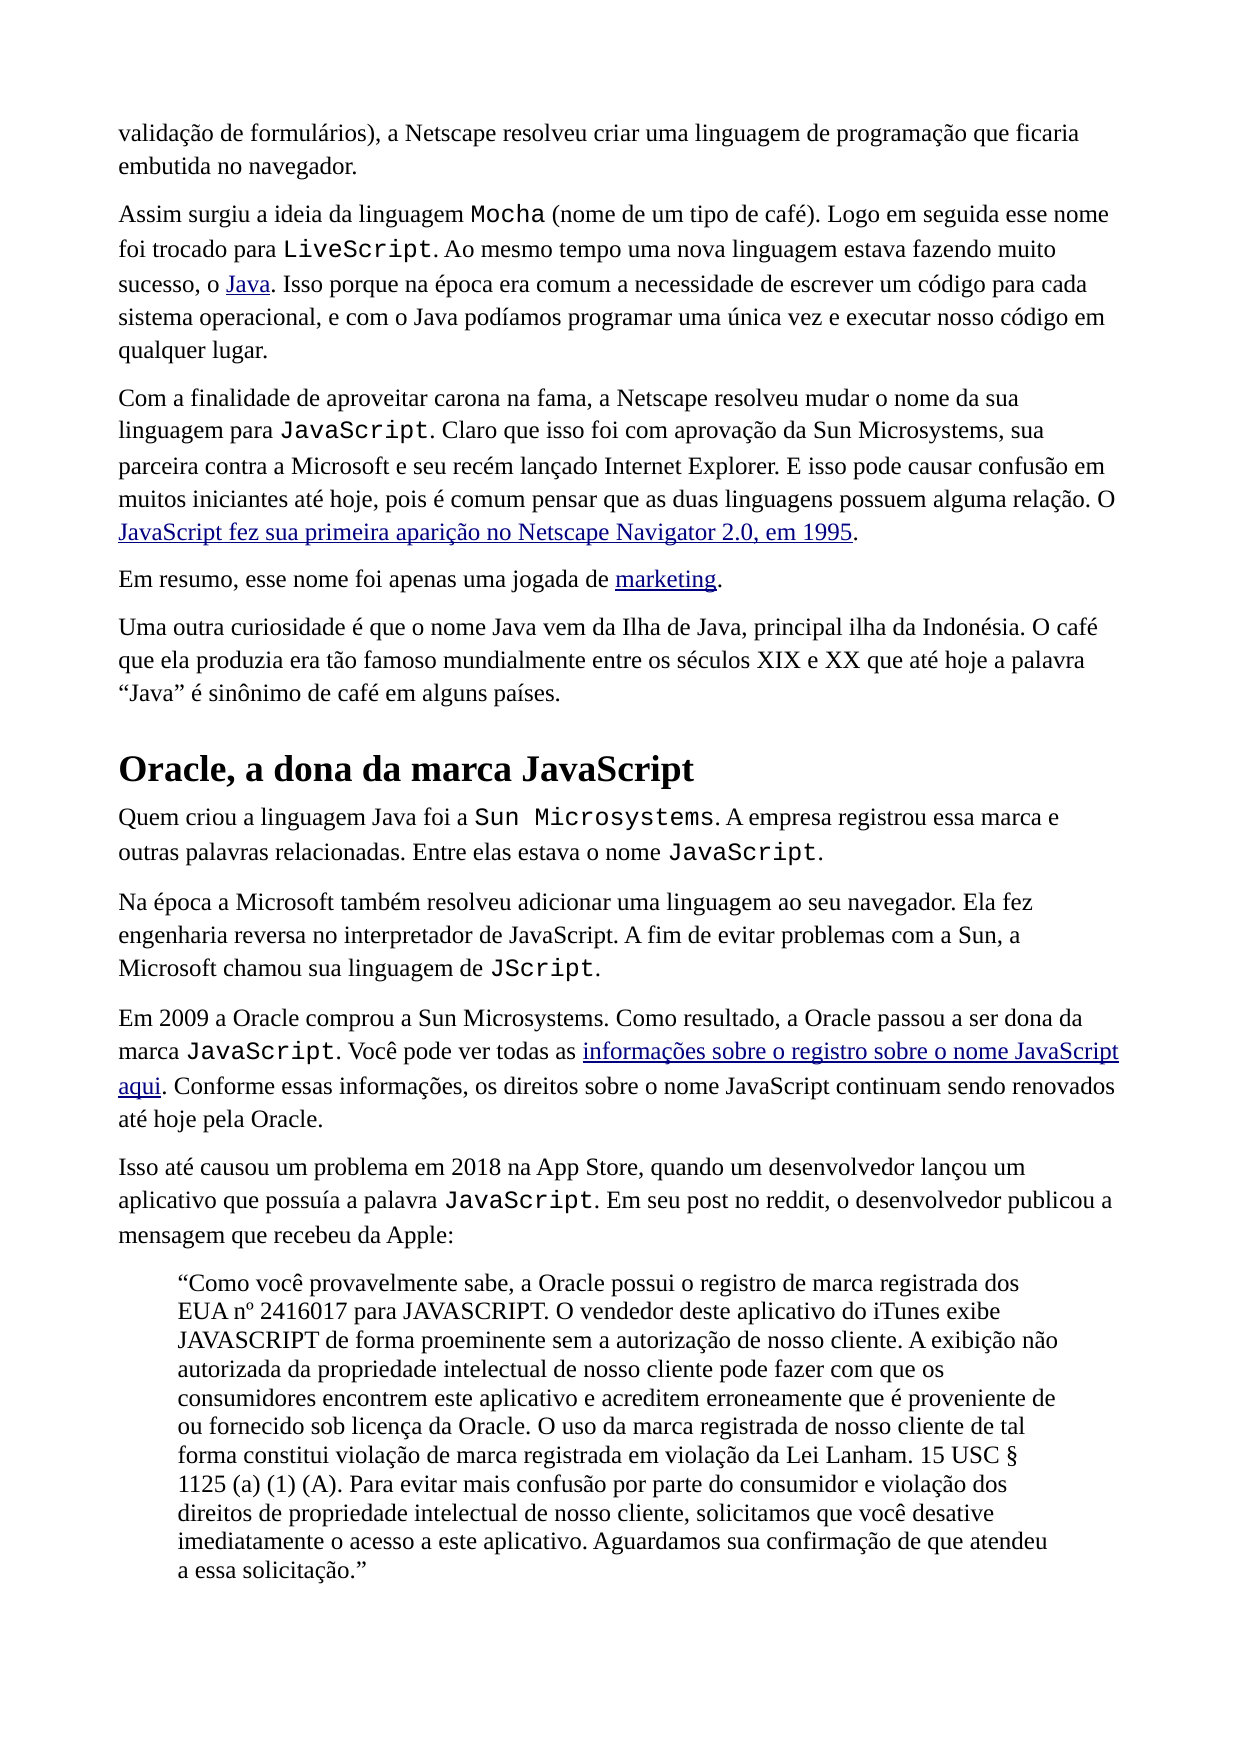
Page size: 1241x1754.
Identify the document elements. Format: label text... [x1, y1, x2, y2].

text Em resumo, esse nome foi apenas uma jogada de marketing. [118, 564, 1122, 593]
subtitle Oracle, a dona da marca JavaScript [118, 746, 1122, 789]
text Com a finalidade de aproveitar carona na fama, a Netscape resolveu mudar o nome da sua linguagem para JavaScript. Claro que isso foi com aprovação da Sun Microsystems, sua parceira contra a Microsoft e seu recém lançado Internet Explorer. E isso pode causar confusão em muitos iniciantes até hoje, pois é comum pensar que as duas linguagens possuem alguma relação. O JavaScript fez sua primeira aparição no Netscape Navigator 2.0, em 1995. [118, 383, 1122, 546]
text Uma outra curiosidade é que o nome Java vem da Ilha de Java, principal ilha da Indonésia. O café que ela produzia era tão famoso mundialmente entre os séculos XIX e XX que até hoje a palavra “Java” é sinônimo de café em alguns países. [118, 612, 1122, 707]
text Isso até causou um problema em 2018 na App Store, quando um desenvolvedor lançou um aplicativo que possuía a palavra JavaScript. Em seu post no reddit, o desenvolvedor publicou a mensagem que recebeu da Apple: [118, 1152, 1122, 1249]
text Na época a Microsoft também resolveu adicionar uma linguagem ao seu navegador. Ela fez engenharia reversa no interpretador de JavaScript. A fim de evitar problemas com a Sun, a Microsoft chamou sua linguagem de JScript. [118, 887, 1122, 984]
text validação de formulários), a Netscape resolveu criar uma linguagem de programação que ficaria embutida no navegador. [118, 118, 1122, 180]
text “Como você provavelmente sabe, a Oracle possui o registro de marca registrada dos EUA nº 2416017 para JAVASCRIPT. O vendedor deste aplicativo do iTunes exibe JAVASCRIPT de forma proeminente sem a autorização de nosso cliente. A exibição não autorizada da propriedade intelectual de nosso cliente pode fazer com que os consumidores encontrem este aplicativo e acreditem erroneamente que é proveniente de ou fornecido sob licença da Oracle. O uso da marca registrada de nosso cliente de tal forma constitui violação de marca registrada em violação da Lei Lanham. 15 USC § 1125 (a) (1) (A). Para evitar mais confusão por parte do consumidor e violação dos direitos de propriedade intelectual de nosso cliente, solicitamos que você desative imediatamente o acesso a este aplicativo. Aguardamos sua confirmação de que atendeu a essa solicitação.” [177, 1268, 1063, 1584]
text Em 2009 a Oracle comprou a Sun Microsystems. Como resultado, a Oracle passou a ser dona da marca JavaScript. Você pode ver todas as informações sobre o registro sobre o nome JavaScript aqui. Conforme essas informações, os direitos sobre o nome JavaScript continuam sendo renovados até hoje pela Oracle. [118, 1003, 1122, 1133]
text Quem criou a linguagem Java foi a Sun Microsystems. A empresa registrou essa marca e outras palavras relacionadas. Entre elas estava o nome JavaScript. [118, 802, 1122, 868]
text Assim surgiu a ideia da linguagem Mocha (nome de um tipo de café). Logo em seguida esse nome foi trocado para LiveScript. Ao mesmo tempo uma nova linguagem estava fazendo muito sucesso, o Java. Isso porque na época era comum a necessidade de escrever um código para cada sistema operacional, e com o Java podíamos programar uma única vez e executar nosso código em qualquer lugar. [118, 199, 1122, 364]
